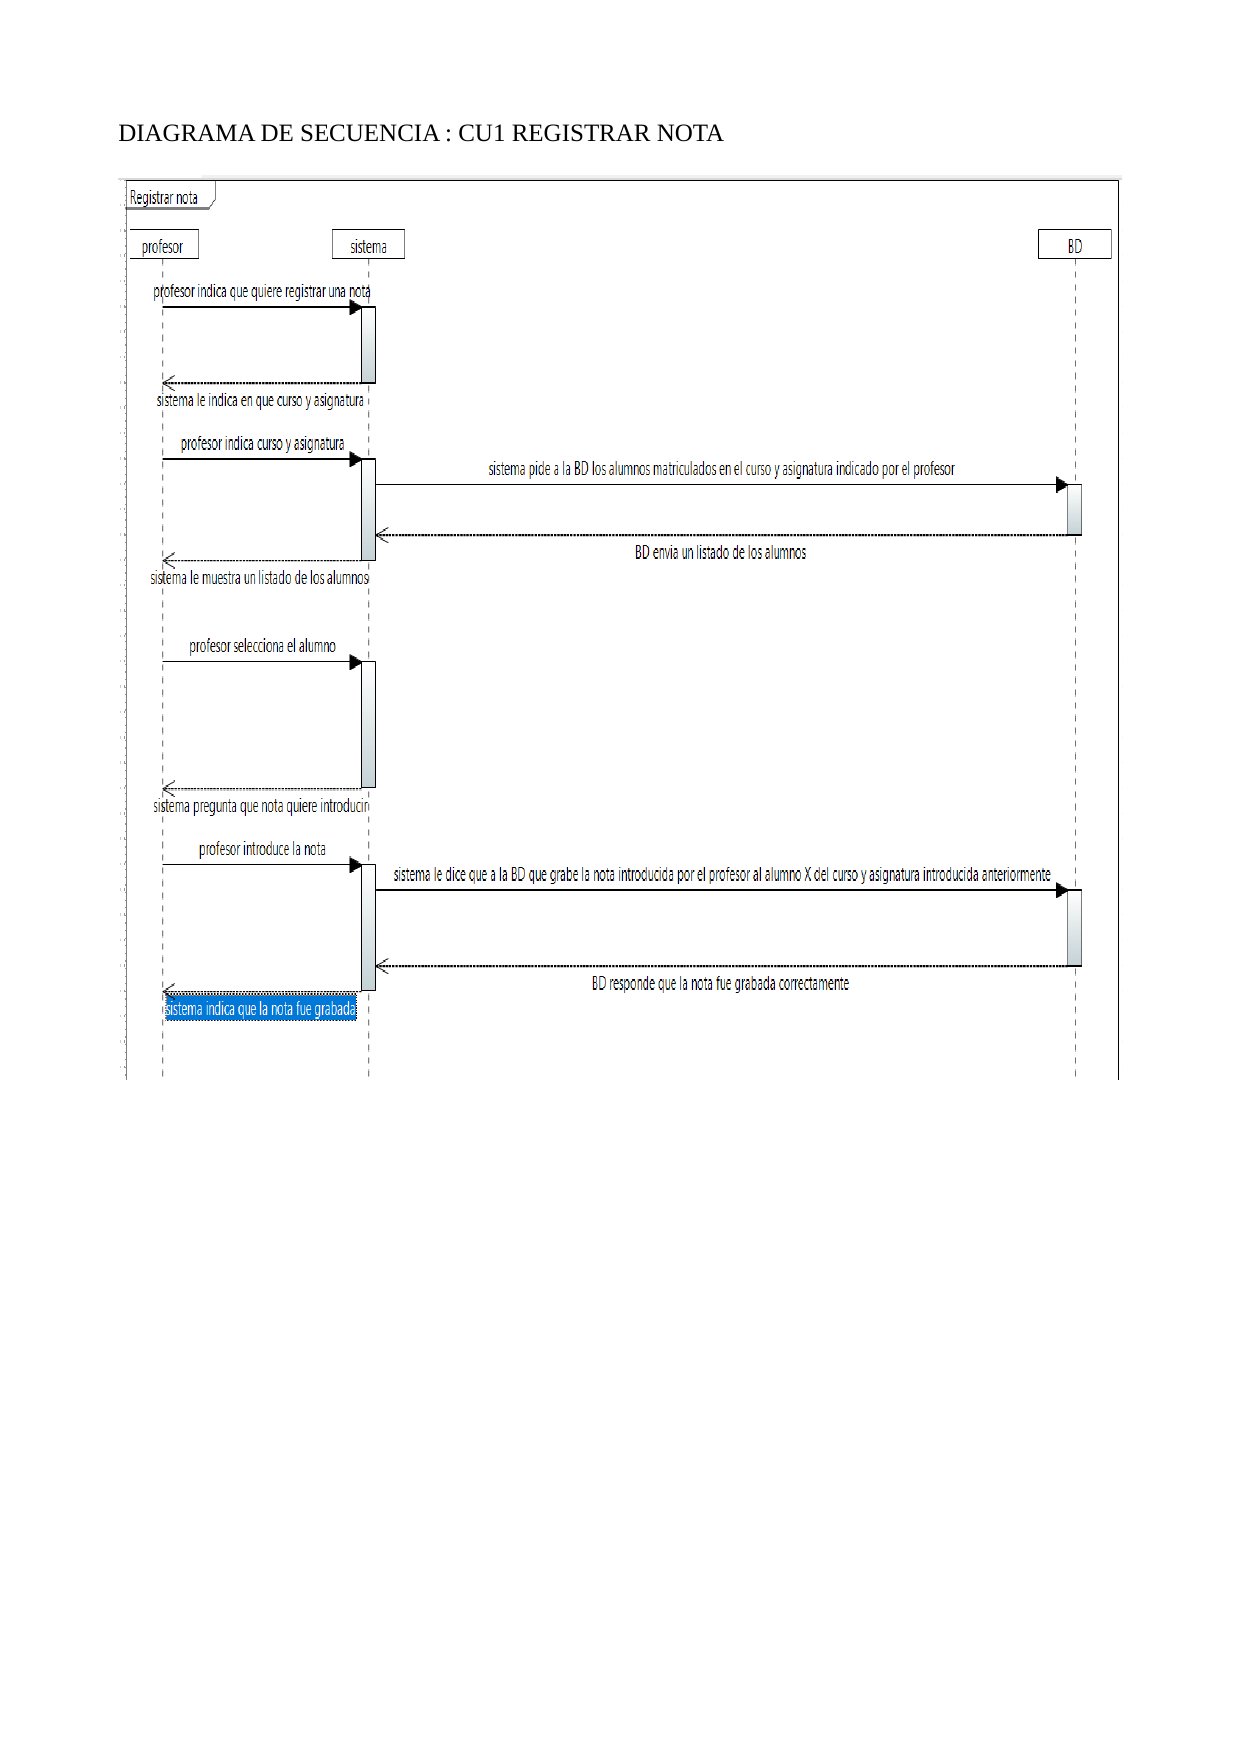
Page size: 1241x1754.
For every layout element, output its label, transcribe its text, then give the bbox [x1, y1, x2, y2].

picture [118, 175, 1123, 1080]
text DIAGRAMA DE SECUENCIA : CU1 REGISTRAR NOTA [118, 118, 1122, 147]
